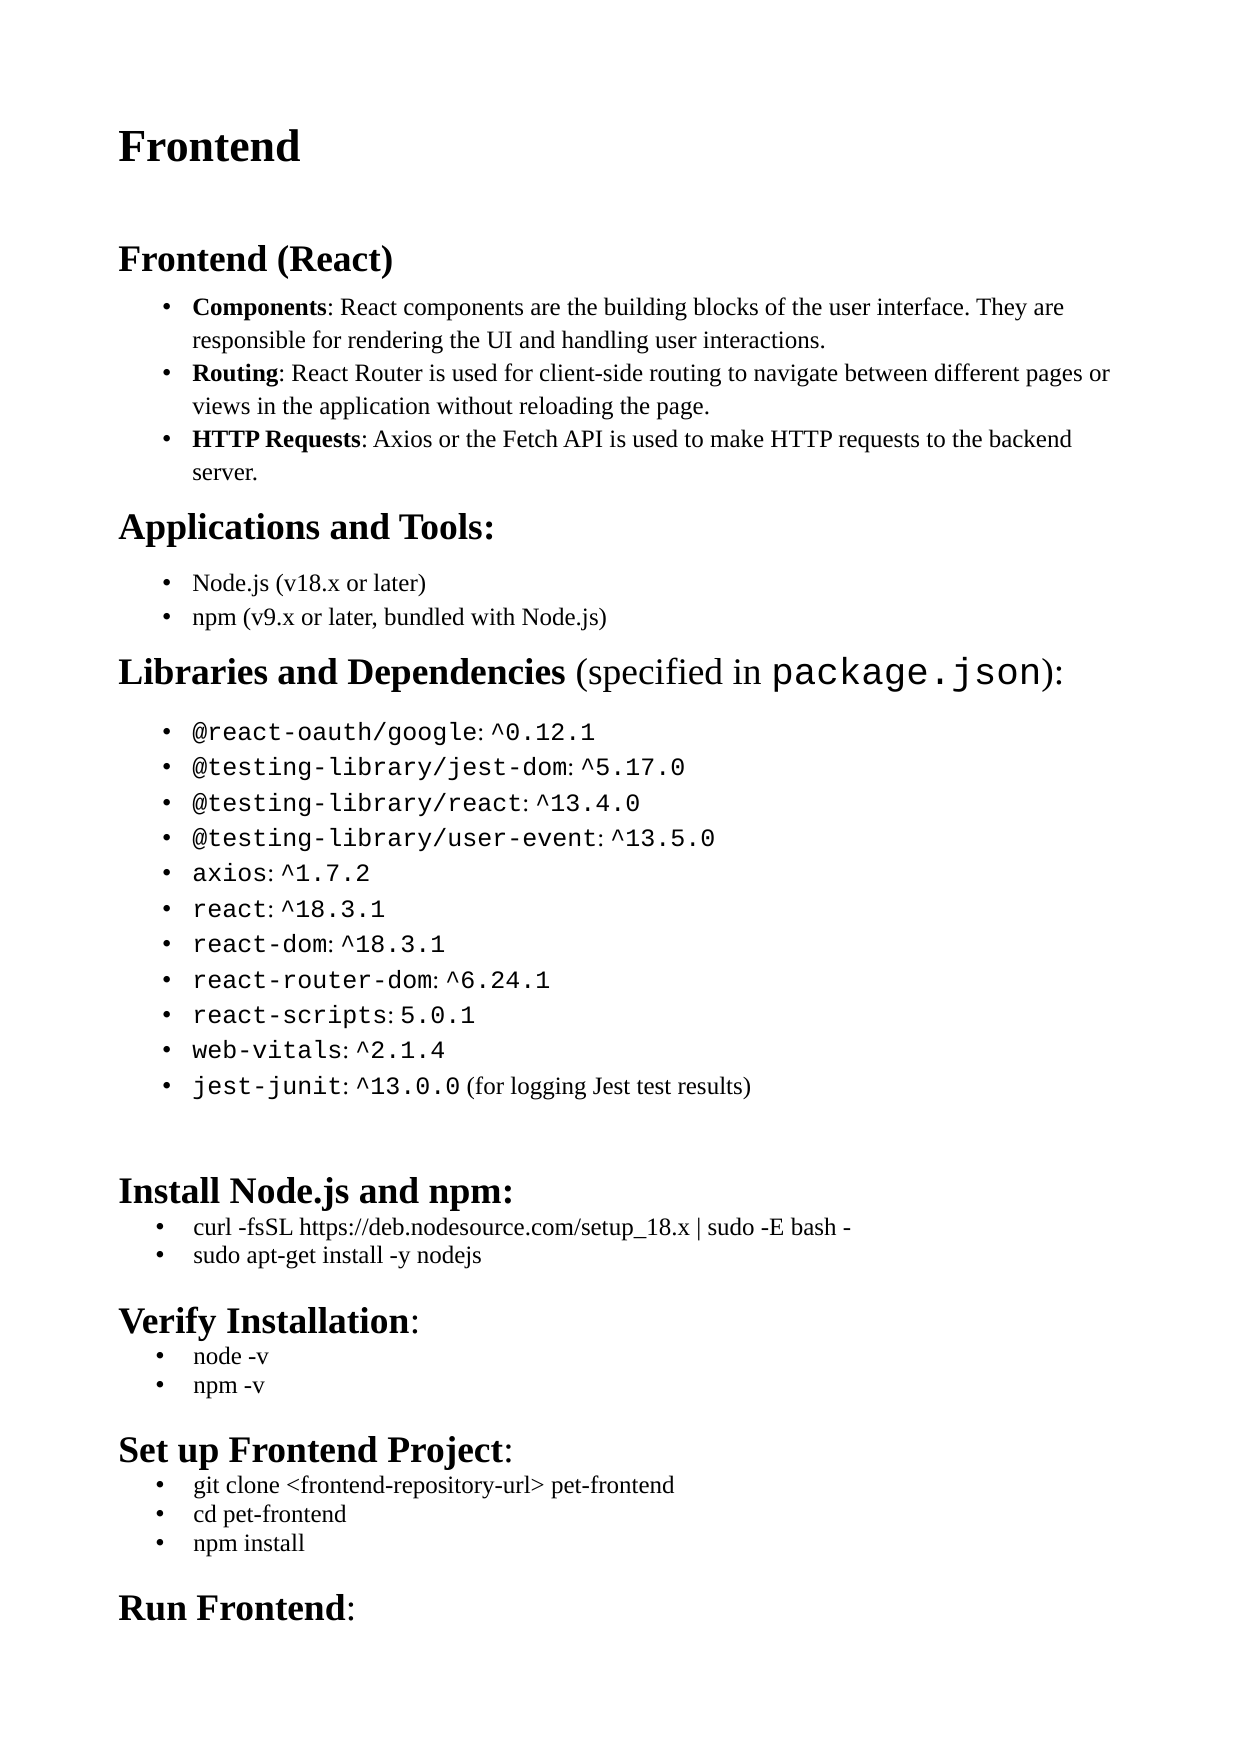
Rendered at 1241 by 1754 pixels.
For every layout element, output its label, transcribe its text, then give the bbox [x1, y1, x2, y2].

list npm (v9.x or later, bundled with Node.js) [162, 602, 1122, 630]
text Install Node.js and npm: [118, 1169, 1122, 1212]
list node -v [156, 1341, 1122, 1370]
list cd pet-frontend [156, 1499, 1122, 1528]
list git clone <frontend-repository-url> pet-frontend [156, 1471, 1122, 1499]
text Applications and Tools: [118, 504, 1122, 547]
list sudo apt-get install -y nodejs [156, 1241, 1122, 1269]
list react: ^18.3.1 [162, 894, 1122, 925]
list npm -v [156, 1370, 1122, 1399]
list @testing-library/react: ^13.4.0 [162, 788, 1122, 818]
text Set up Frontend Project: [118, 1427, 1122, 1471]
list react-dom: ^18.3.1 [162, 929, 1122, 960]
list react-scripts: 5.0.1 [162, 1000, 1122, 1031]
list @testing-library/user-event: ^13.5.0 [162, 823, 1122, 854]
text Verify Installation: [118, 1298, 1122, 1341]
subtitle Frontend (React) [118, 236, 1122, 279]
list react-router-dom: ^6.24.1 [162, 965, 1122, 996]
text Frontend [118, 118, 1122, 171]
list web-vitals: ^2.1.4 [162, 1036, 1122, 1066]
list axios: ^1.7.2 [162, 858, 1122, 889]
text Run Frontend: [118, 1586, 1122, 1629]
list HTTP Requests: Axios or the Fetch API is used to make HTTP requests to the backend server. [162, 424, 1122, 486]
list Node.js (v18.x or later) [162, 568, 1122, 597]
list Components: React components are the building blocks of the user interface. They are responsible for rendering the UI and handling user interactions. [162, 292, 1122, 353]
list @testing-library/jest-dom: ^5.17.0 [162, 752, 1122, 783]
list Routing: React Router is used for client-side routing to navigate between different pages or views in the application without reloading the page. [162, 358, 1122, 419]
list @react-oauth/google: ^0.12.1 [162, 717, 1122, 748]
list curl -fsSL https://deb.nodesource.com/setup_18.x | sudo -E bash - [156, 1212, 1122, 1241]
list jest-junit: ^13.0.0 (for logging Jest test results) [162, 1071, 1122, 1102]
list npm install [156, 1528, 1122, 1557]
text Libraries and Dependencies (specified in package.json): [118, 649, 1122, 695]
